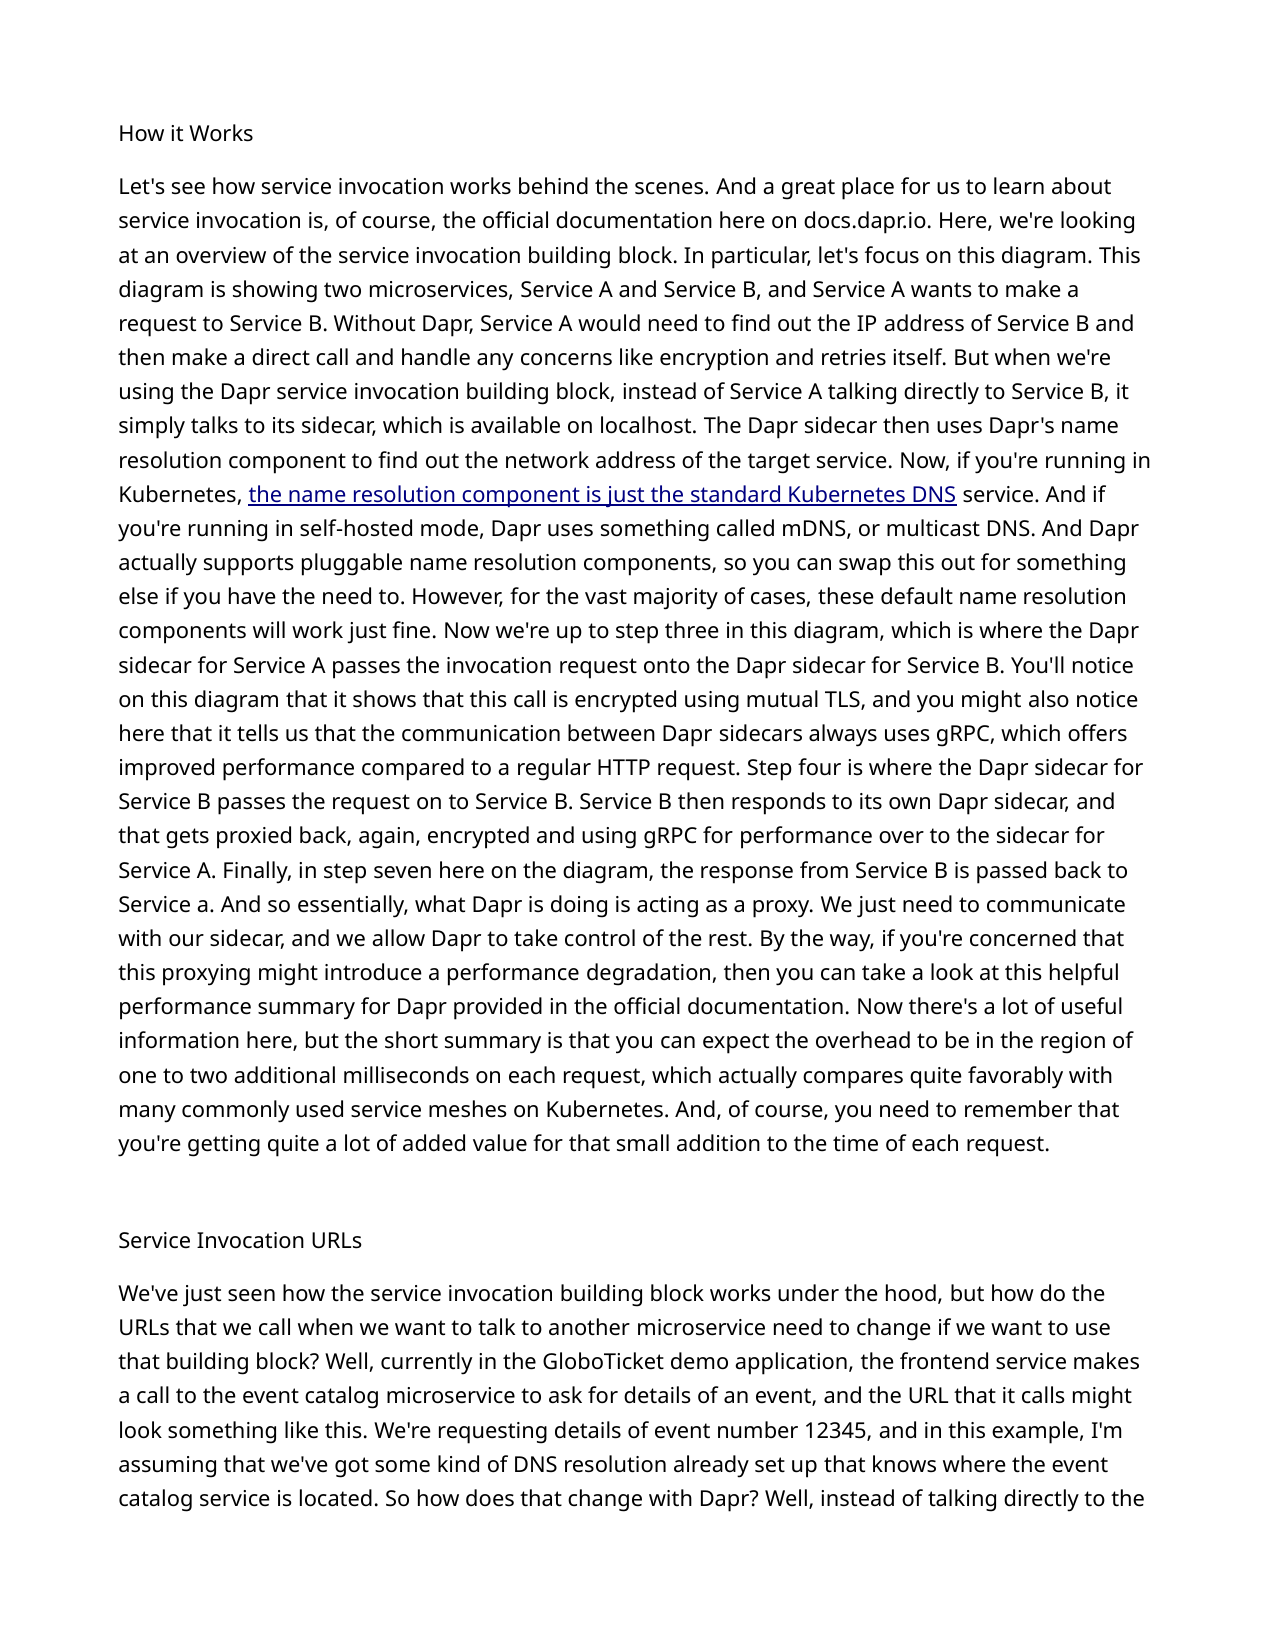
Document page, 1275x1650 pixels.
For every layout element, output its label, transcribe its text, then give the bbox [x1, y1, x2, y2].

subtitle How it Works [118, 118, 1157, 148]
subtitle Service Invocation URLs [118, 1225, 1157, 1254]
text We've just seen how the service invocation building block works under the hood, but how do the URLs that we call when we want to talk to another microservice need to change if we want to use that building block? Well, currently in the GloboTicket demo application, the frontend service makes a call to the event catalog microservice to ask for details of an event, and the URL that it calls might look something like this. We're requesting details of event number 12345, and in this example, I'm assuming that we've got some kind of DNS resolution already set up that knows where the event catalog service is located. So how does that change with Dapr? Well, instead of talking directly to the [118, 1278, 1157, 1513]
text Let's see how service invocation works behind the scenes. And a great place for us to learn about service invocation is, of course, the official documentation here on docs.dapr.io. Here, we're looking at an overview of the service invocation building block. In particular, let's focus on this diagram. This diagram is showing two microservices, Service A and Service B, and Service A wants to make a request to Service B. Without Dapr, Service A would need to find out the IP address of Service B and then make a direct call and handle any concerns like encryption and retries itself. But when we're using the Dapr service invocation building block, instead of Service A talking directly to Service B, it simply talks to its sidecar, which is available on localhost. The Dapr sidecar then uses Dapr's name resolution component to find out the network address of the target service. Now, if you're running in Kubernetes, the name resolution component is just the standard Kubernetes DNS service. And if you're running in self‑hosted mode, Dapr uses something called mDNS, or multicast DNS. And Dapr actually supports pluggable name resolution components, so you can swap this out for something else if you have the need to. However, for the vast majority of cases, these default name resolution components will work just fine. Now we're up to step three in this diagram, which is where the Dapr sidecar for Service A passes the invocation request onto the Dapr sidecar for Service B. You'll notice on this diagram that it shows that this call is encrypted using mutual TLS, and you might also notice here that it tells us that the communication between Dapr sidecars always uses gRPC, which offers improved performance compared to a regular HTTP request. Step four is where the Dapr sidecar for Service B passes the request on to Service B. Service B then responds to its own Dapr sidecar, and that gets proxied back, again, encrypted and using gRPC for performance over to the sidecar for Service A. Finally, in step seven here on the diagram, the response from Service B is passed back to Service a. And so essentially, what Dapr is doing is acting as a proxy. We just need to communicate with our sidecar, and we allow Dapr to take control of the rest. By the way, if you're concerned that this proxying might introduce a performance degradation, then you can take a look at this helpful performance summary for Dapr provided in the official documentation. Now there's a lot of useful information here, but the short summary is that you can expect the overhead to be in the region of one to two additional milliseconds on each request, which actually compares quite favorably with many commonly used service meshes on Kubernetes. And, of course, you need to remember that you're getting quite a lot of added value for that small addition to the time of each request. [118, 171, 1157, 1158]
